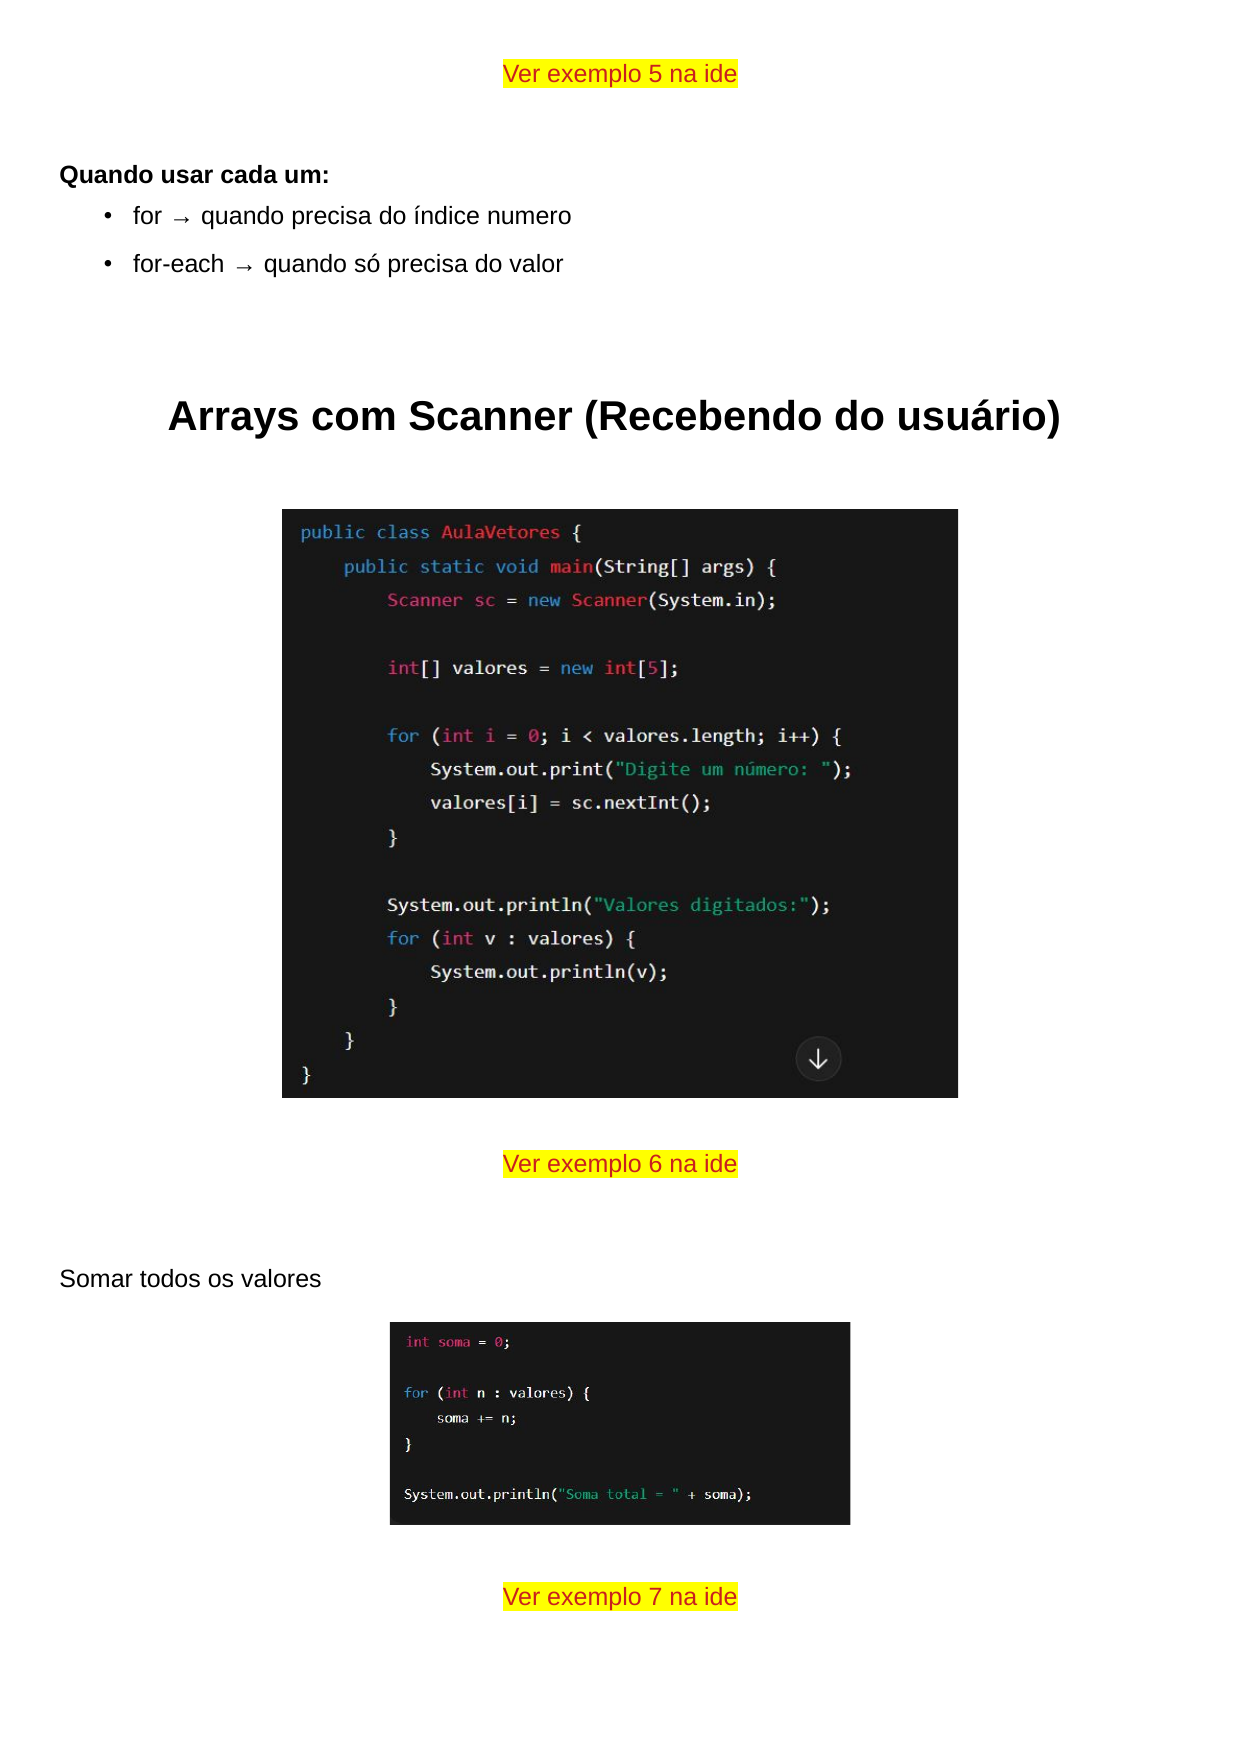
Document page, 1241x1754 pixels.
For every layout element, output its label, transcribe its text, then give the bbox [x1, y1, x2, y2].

list for-each → quando só precisa do valor [103, 249, 1181, 278]
list for → quando precisa do índice numero [103, 201, 1181, 230]
text Somar todos os valores [59, 1264, 1181, 1293]
picture [282, 509, 959, 1098]
picture [389, 1322, 851, 1525]
text Ver exemplo 6 na ide [59, 1149, 1181, 1178]
text Arrays com Scanner (Recebendo do usuário) [59, 392, 1181, 440]
subtitle Quando usar cada um: [59, 160, 1181, 189]
text Ver exemplo 5 na ide [59, 59, 1181, 88]
text Ver exemplo 7 na ide [59, 1582, 1181, 1611]
